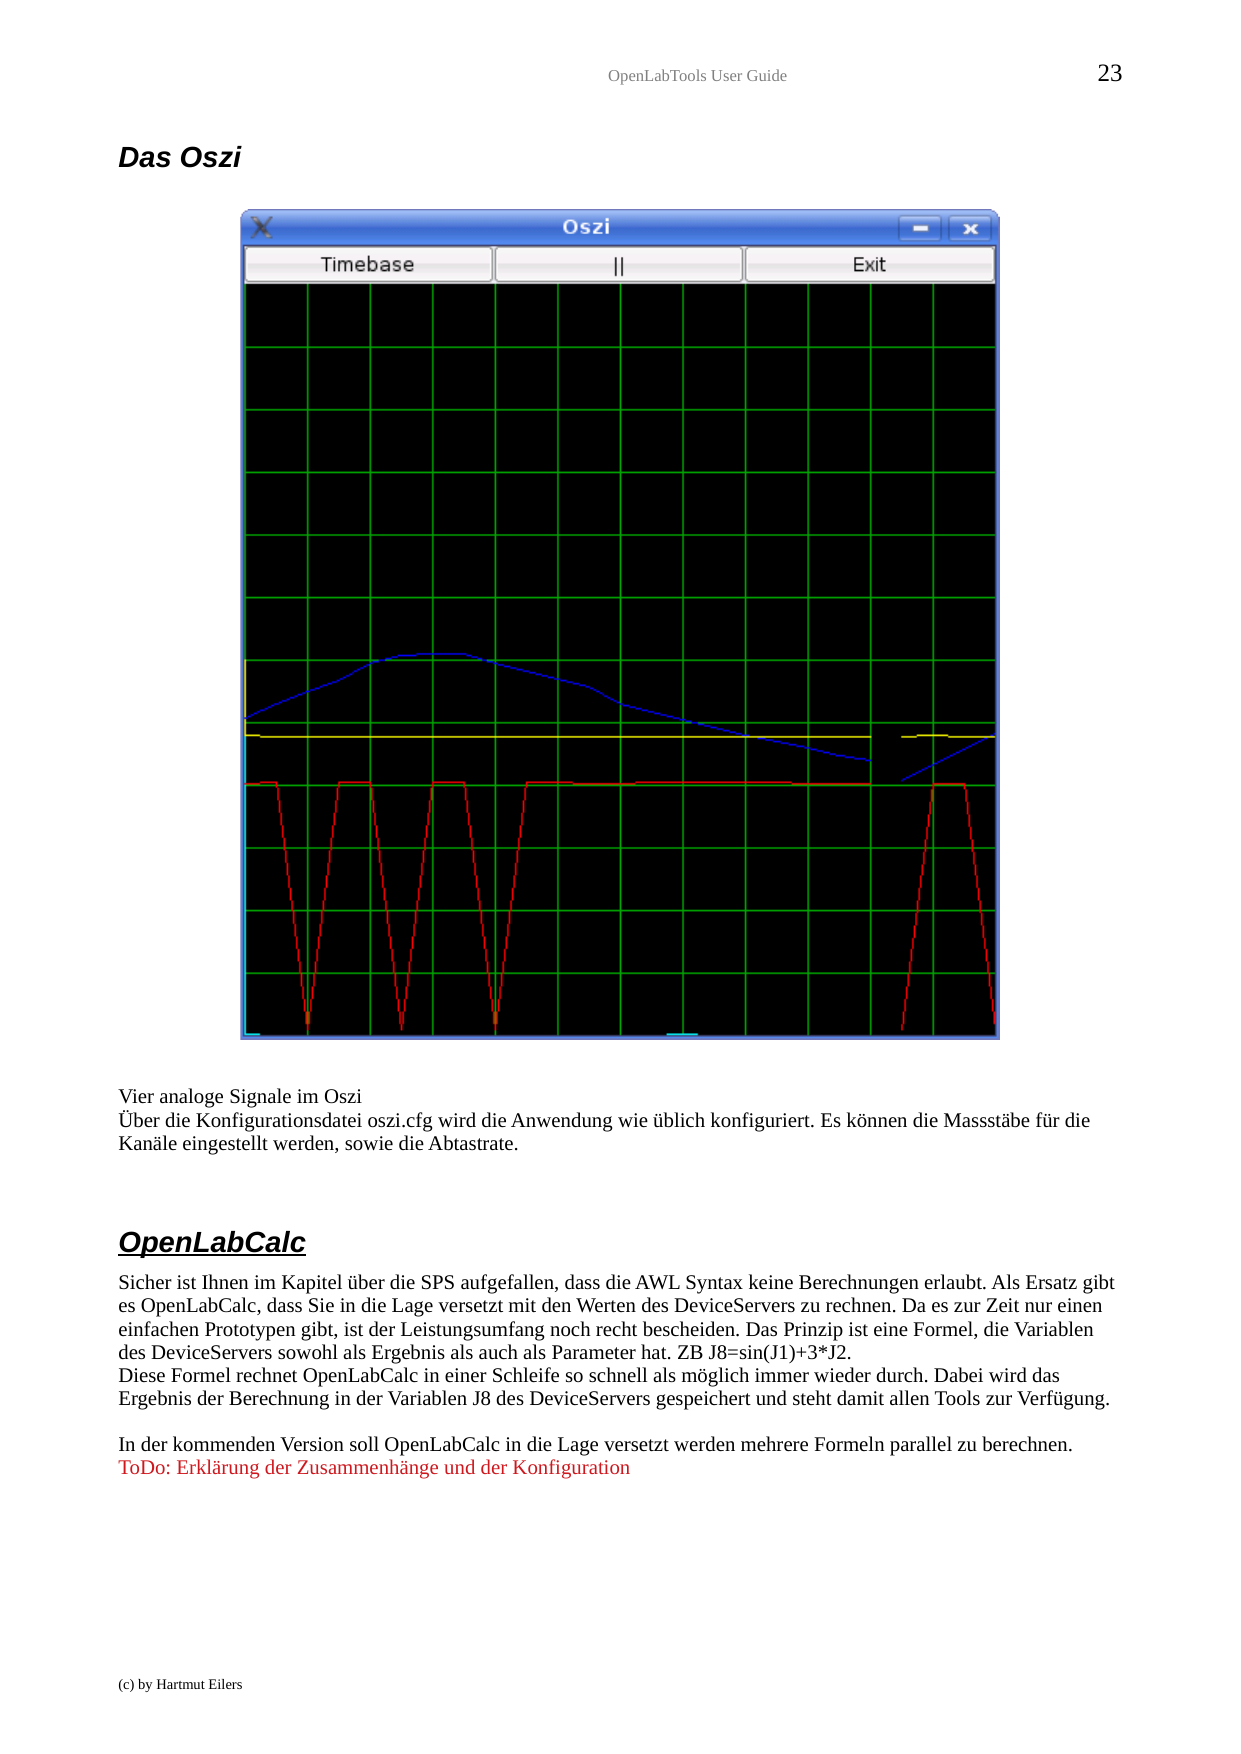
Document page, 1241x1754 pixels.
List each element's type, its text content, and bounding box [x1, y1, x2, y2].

text In der kommenden Version soll OpenLabCalc in die Lage versetzt werden mehrere Formeln parallel zu berechnen. ToDo: Erklärung der Zusammenhänge und der Konfiguration [118, 1433, 1122, 1479]
text Vier analoge Signale im Oszi Über die Konfigurationsdatei oszi.cfg wird die Anwendung wie üblich konfiguriert. Es können die Massstäbe für die Kanäle eingestellt werden, sowie die Abtastrate. [118, 1085, 1122, 1201]
subtitle OpenLabCalc [118, 1226, 1122, 1259]
picture [240, 209, 1000, 1040]
text Sicher ist Ihnen im Kapitel über die SPS aufgefallen, dass die AWL Syntax keine Berechnungen erlaubt. Als Ersatz gibt es OpenLabCalc, dass Sie in die Lage versetzt mit den Werten des DeviceServers zu rechnen. Da es zur Zeit nur einen einfachen Prototypen gibt, ist der Leistungsumfang noch recht bescheiden. Das Prinzip ist eine Formel, die Variablen des DeviceServers sowohl als Ergebnis als auch als Parameter hat. ZB J8=sin(J1)+3*J2. [118, 1271, 1122, 1364]
text Diese Formel rechnet OpenLabCalc in einer Schleife so schnell als möglich immer wieder durch. Dabei wird das Ergebnis der Berechnung in der Variablen J8 des DeviceServers gespeichert und steht damit allen Tools zur Verfügung. [118, 1364, 1122, 1410]
subtitle Das Oszi [118, 141, 1122, 174]
